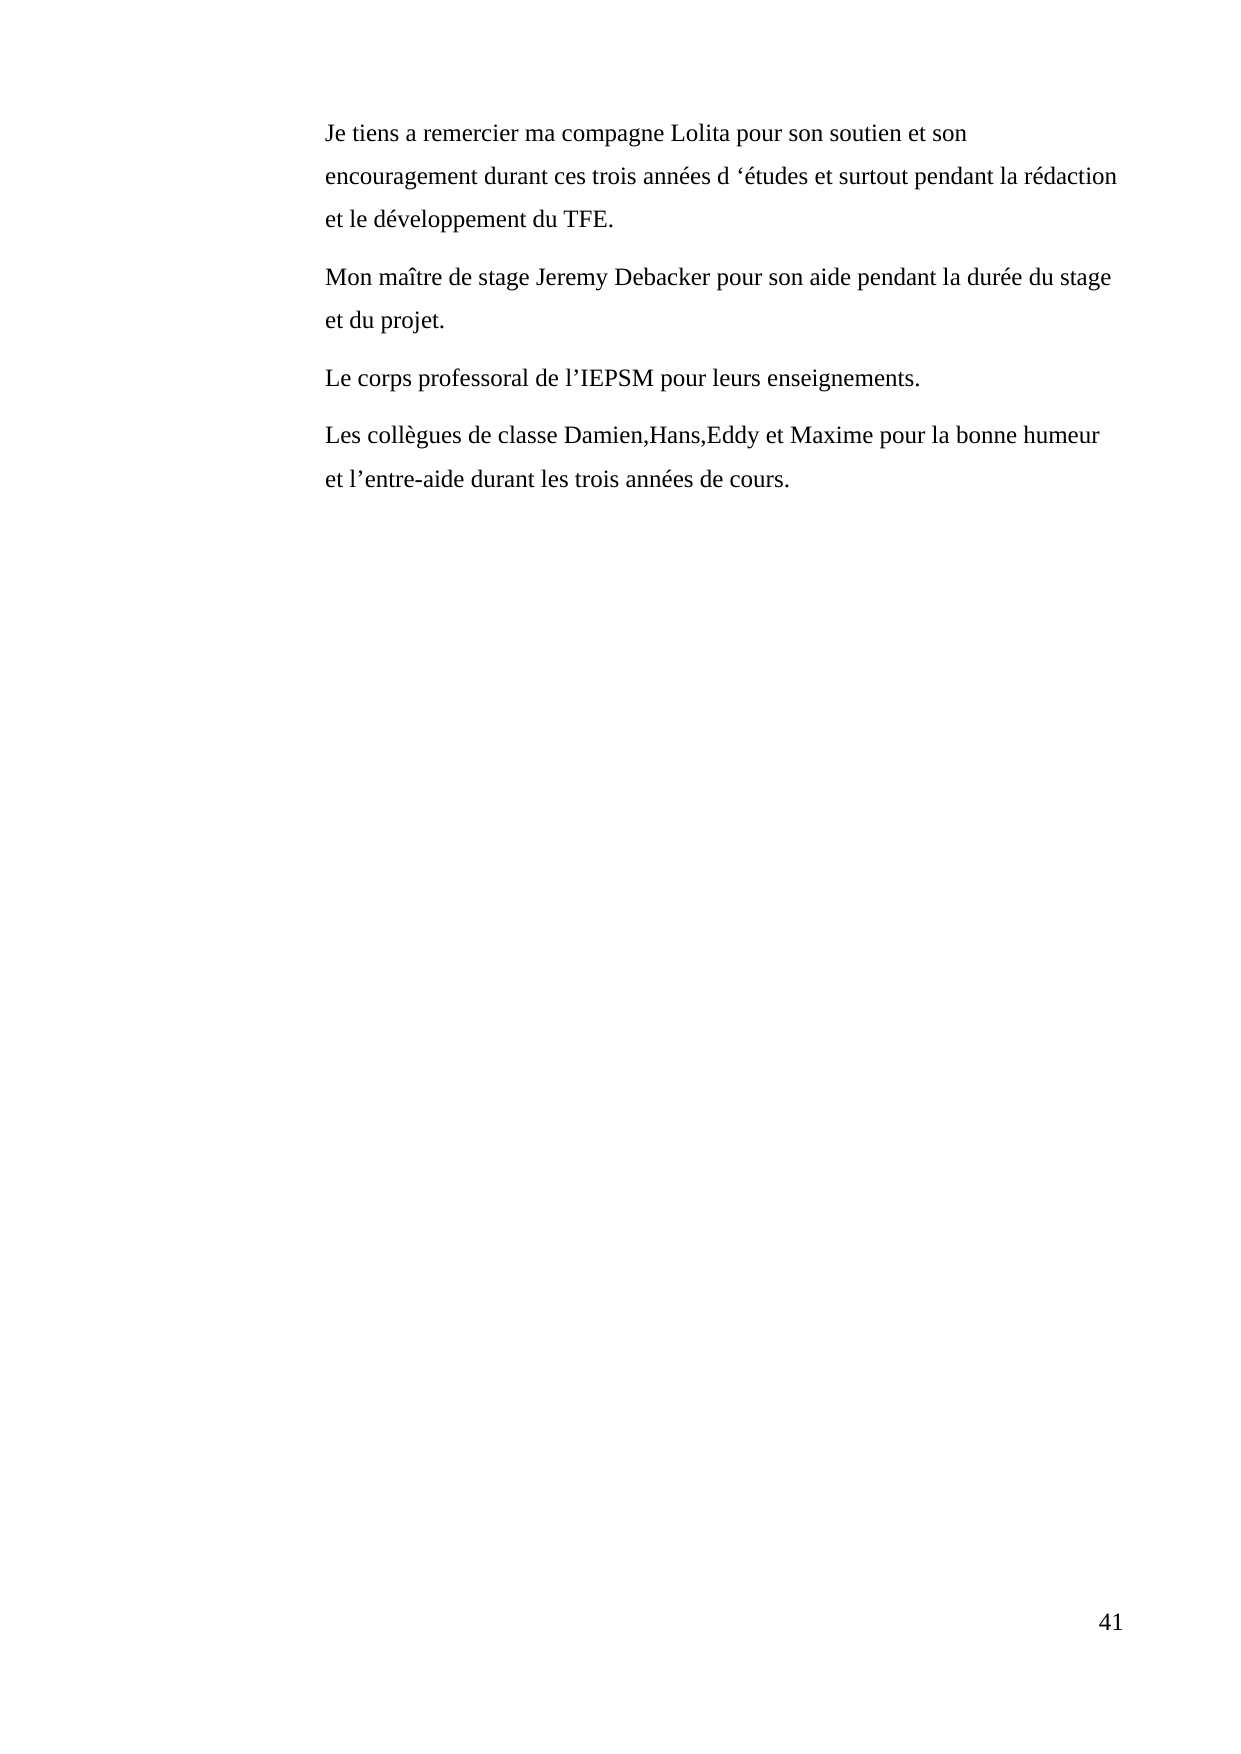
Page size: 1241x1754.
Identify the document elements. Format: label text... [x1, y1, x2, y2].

text Les collègues de classe Damien,Hans,Eddy et Maxime pour la bonne humeur et l’entre-aide durant les trois années de cours. [325, 421, 1123, 492]
text Le corps professoral de l’IEPSM pour leurs enseignements. [325, 363, 1123, 392]
text Mon maître de stage Jeremy Debacker pour son aide pendant la durée du stage et du projet. [325, 262, 1123, 334]
text Je tiens a remercier ma compagne Lolita pour son soutien et son encouragement durant ces trois années d ‘études et surtout pendant la rédaction et le développement du TFE. [325, 118, 1123, 233]
